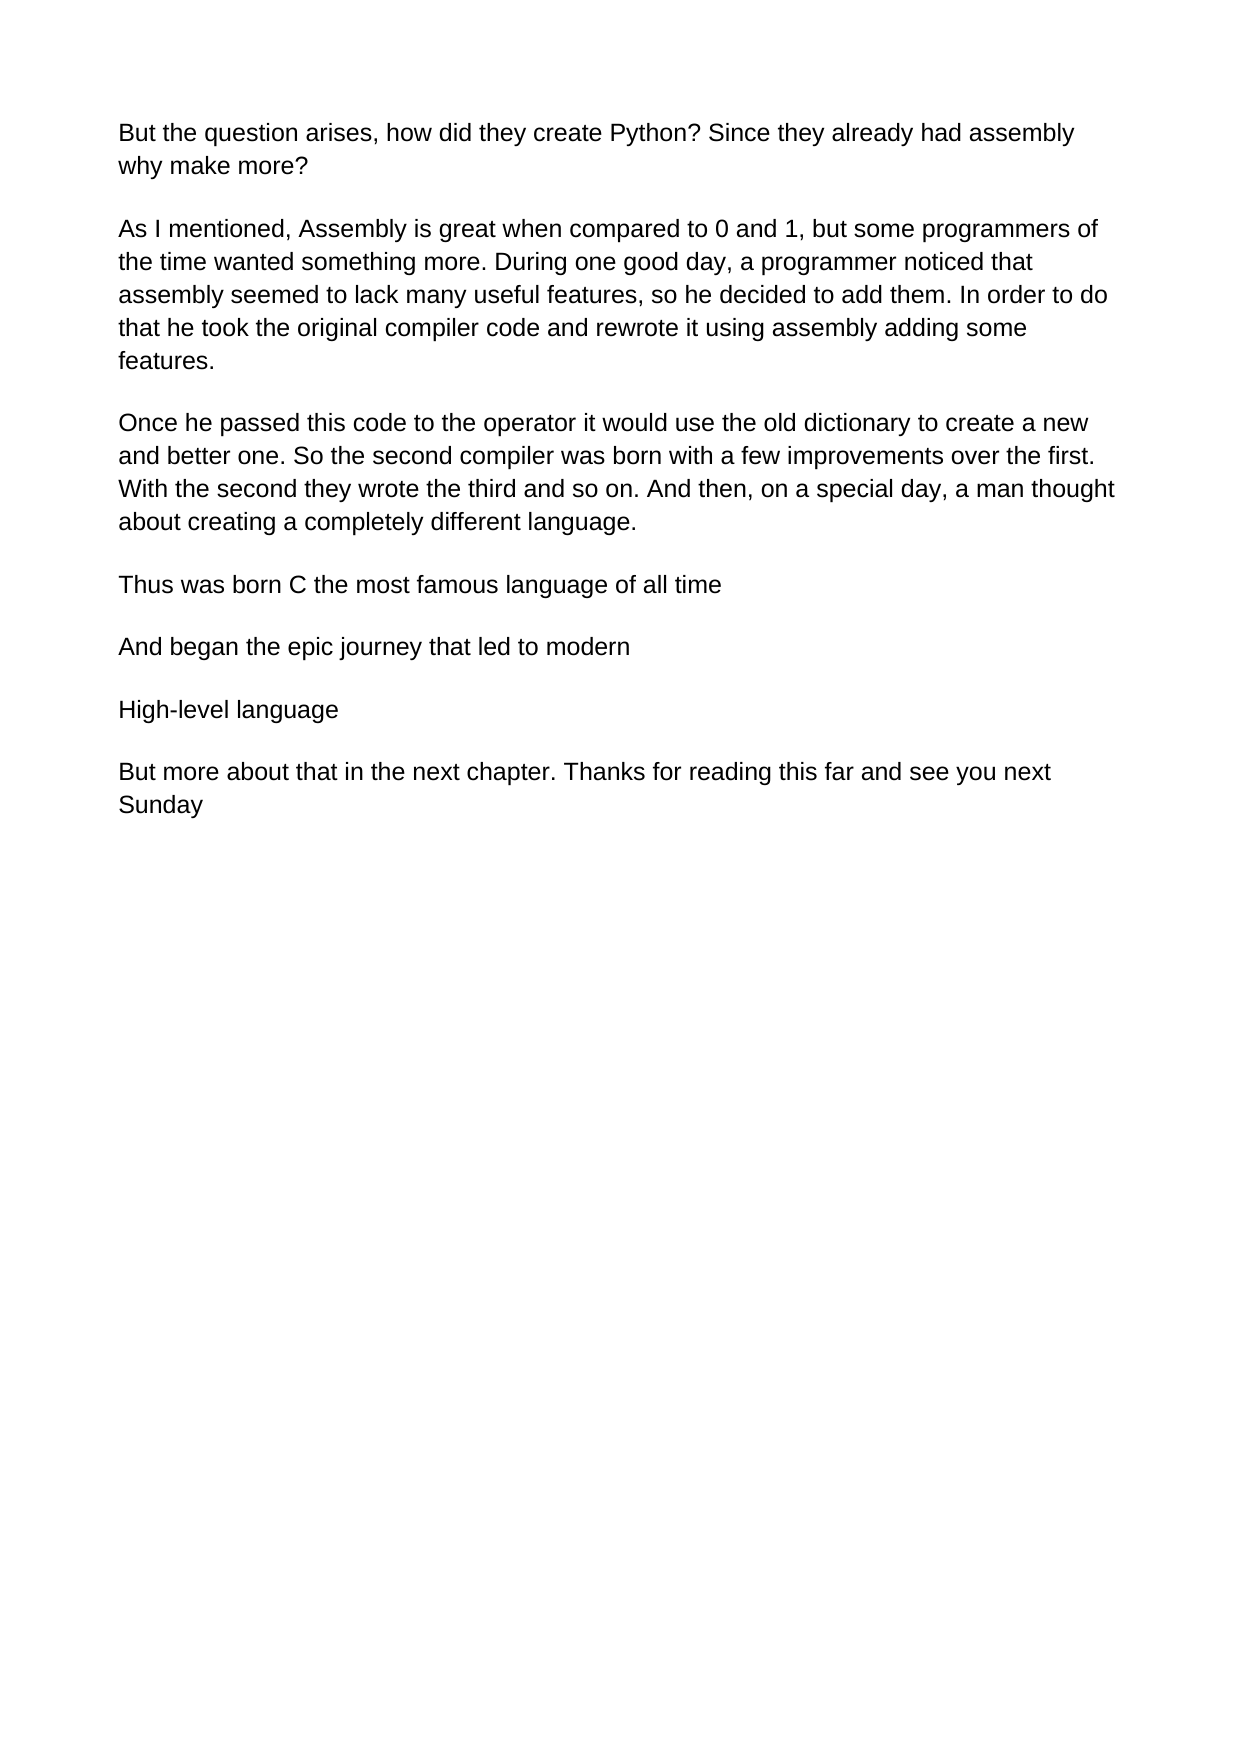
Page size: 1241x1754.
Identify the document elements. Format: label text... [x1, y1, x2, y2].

text And began the epic journey that led to modern [118, 632, 1122, 661]
text But more about that in the next chapter. Thanks for reading this far and see you next Sunday [118, 757, 1122, 819]
text Thus was born C the most famous language of all time [118, 570, 1122, 598]
text But the question arises, how did they create Python? Since they already had assembly why make more? [118, 118, 1122, 180]
text High-level language [118, 695, 1122, 723]
text As I mentioned, Assembly is great when compared to 0 and 1, but some programmers of the time wanted something more. During one good day, a programmer noticed that assembly seemed to lack many useful features, so he decided to add them. In order to do that he took the original compiler code and rewrote it using assembly adding some features. [118, 214, 1122, 374]
text Once he passed this code to the operator it would use the old dictionary to create a new and better one. So the second compiler was born with a few improvements over the first. With the second they wrote the third and so on. And then, on a special day, a man thought about creating a completely different language. [118, 408, 1122, 536]
